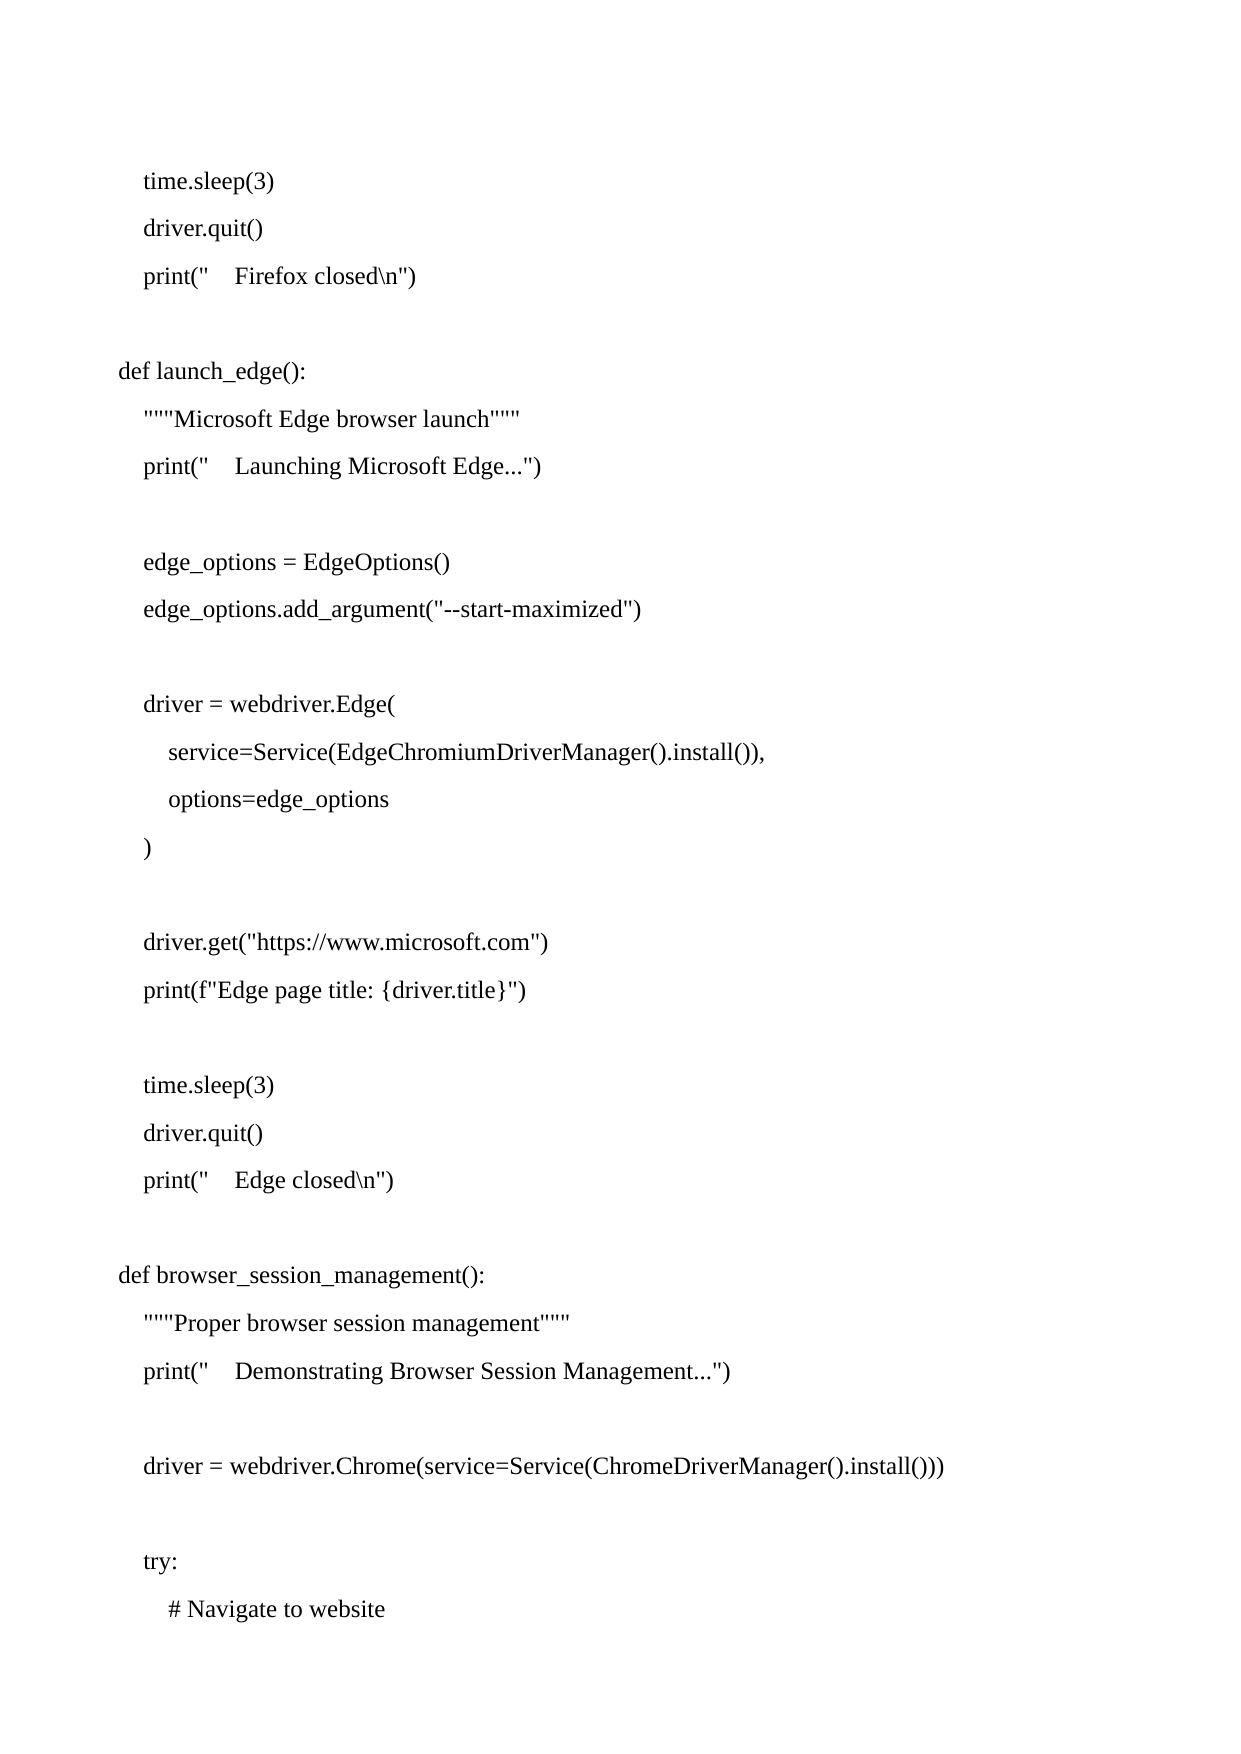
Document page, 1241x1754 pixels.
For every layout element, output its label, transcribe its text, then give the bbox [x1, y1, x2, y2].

text service=Service(EdgeChromiumDriverManager().install()), [118, 737, 1122, 766]
text time.sleep(3) [118, 1070, 1122, 1099]
text """Proper browser session management""" [118, 1308, 1122, 1337]
text driver = webdriver.Chrome(service=Service(ChromeDriverManager().install())) [118, 1451, 1122, 1480]
text time.sleep(3) [118, 166, 1122, 194]
text ) [118, 832, 1122, 861]
text # Navigate to website [118, 1594, 1122, 1623]
text edge_options.add_argument("--start-maximized") [118, 594, 1122, 623]
text print("🚀 Launching Microsoft Edge...") [118, 451, 1122, 480]
text """Microsoft Edge browser launch""" [118, 404, 1122, 432]
text print("✅ Firefox closed\n") [118, 261, 1122, 290]
text def launch_edge(): [118, 356, 1122, 385]
text driver.get("https://www.microsoft.com") [118, 927, 1122, 956]
text options=edge_options [118, 784, 1122, 813]
text edge_options = EdgeOptions() [118, 547, 1122, 575]
text print("✅ Edge closed\n") [118, 1165, 1122, 1194]
text driver.quit() [118, 213, 1122, 242]
text try: [118, 1546, 1122, 1575]
text def browser_session_management(): [118, 1261, 1122, 1289]
text driver = webdriver.Edge( [118, 689, 1122, 718]
text print("🚀 Demonstrating Browser Session Management...") [118, 1356, 1122, 1384]
text driver.quit() [118, 1118, 1122, 1147]
text print(f"Edge page title: {driver.title}") [118, 975, 1122, 1004]
